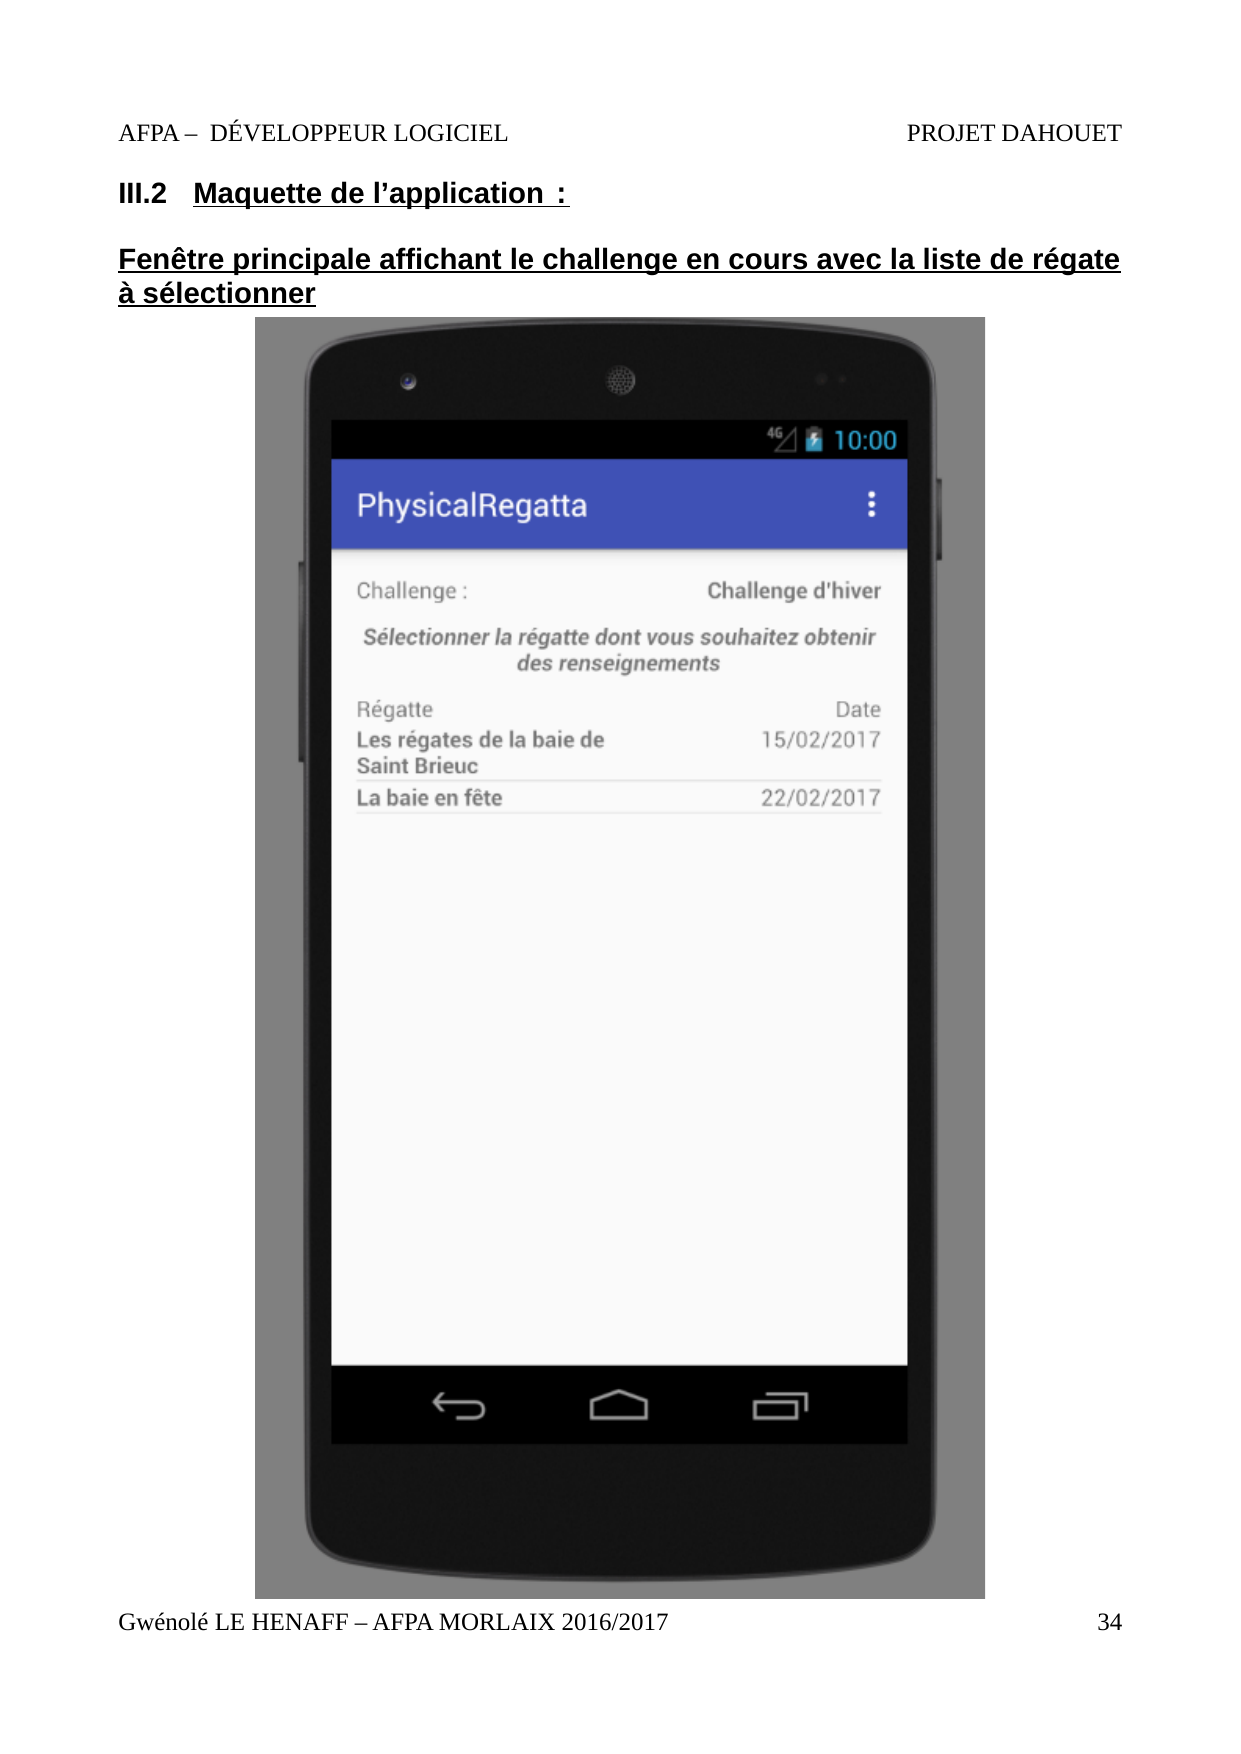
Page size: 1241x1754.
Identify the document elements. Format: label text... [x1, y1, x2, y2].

picture [255, 317, 986, 1599]
text Fenêtre principale affichant le challenge en cours avec la liste de régate à sélectionner [118, 242, 1122, 310]
subtitle Maquette de l’application : [118, 176, 1122, 213]
